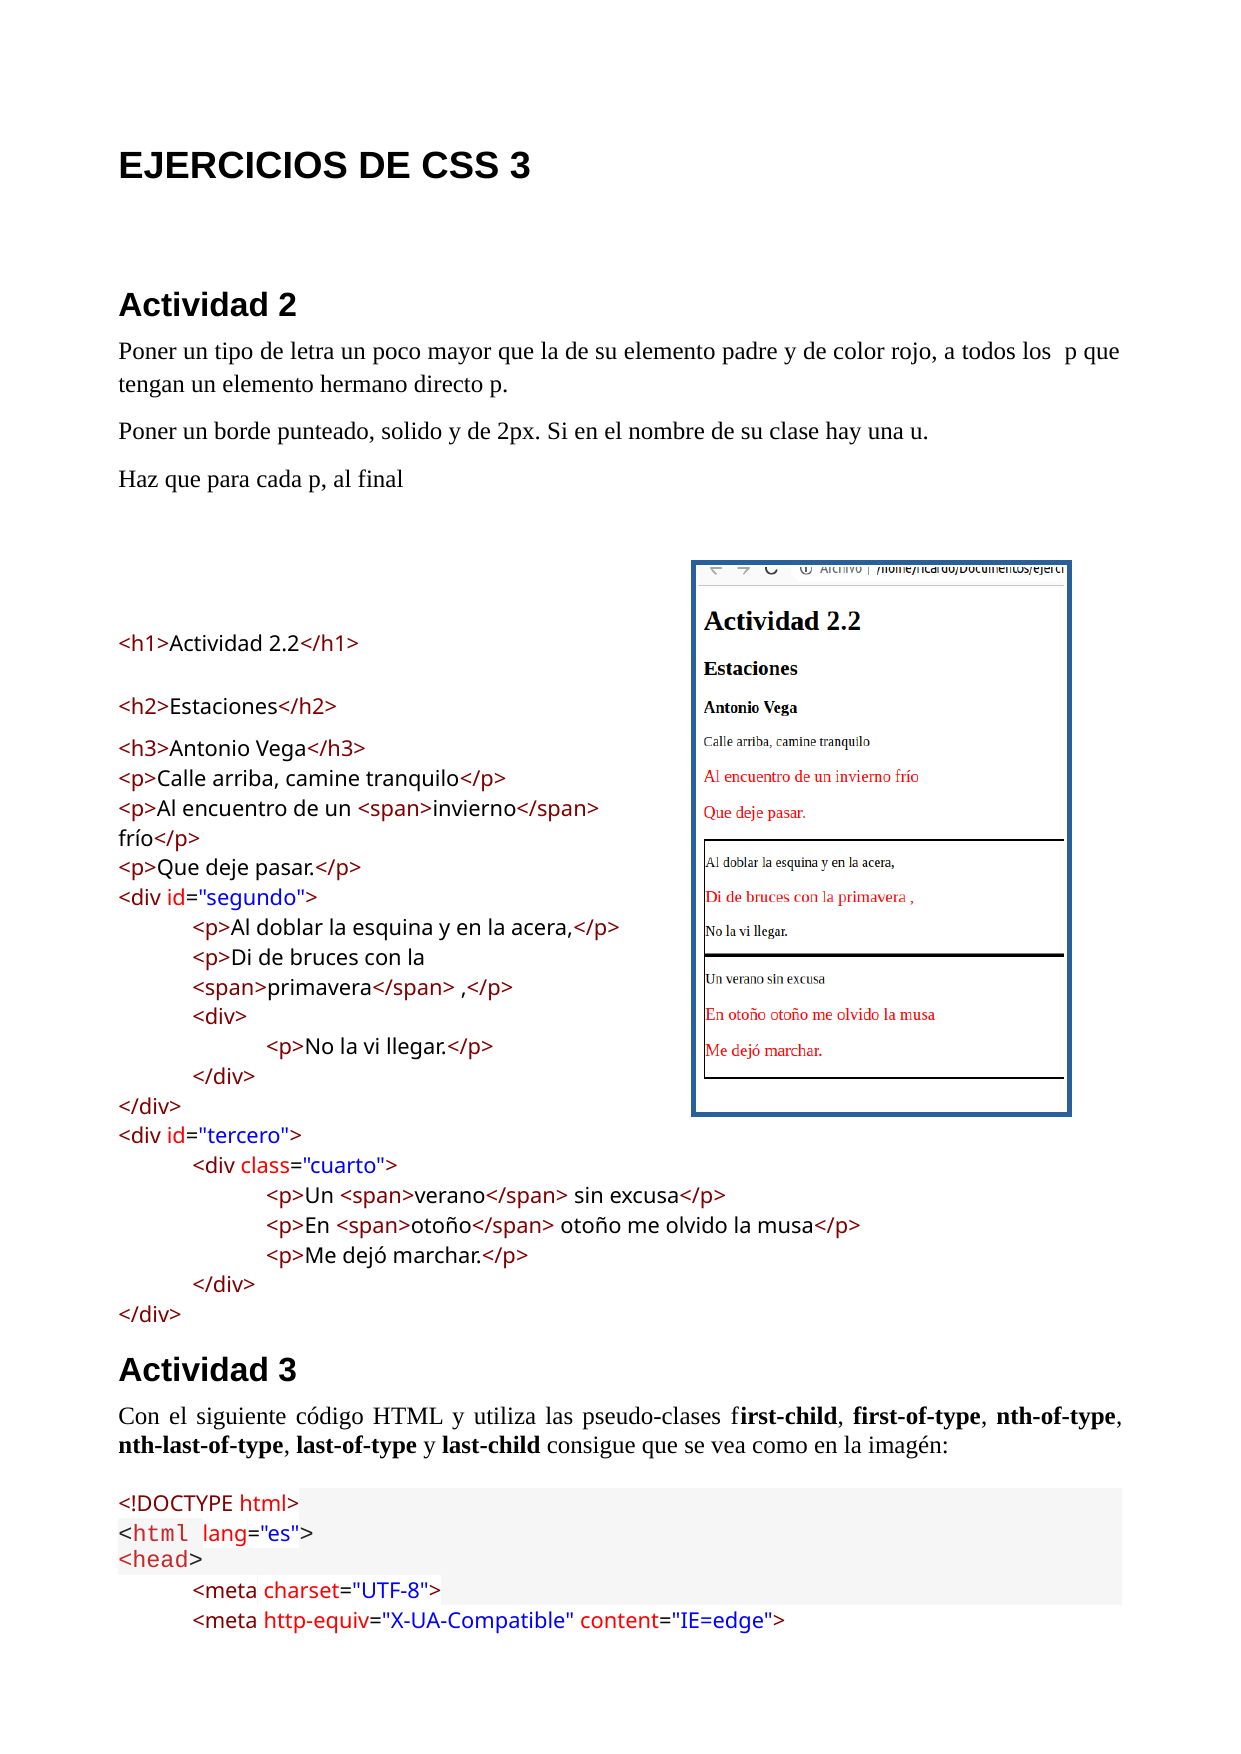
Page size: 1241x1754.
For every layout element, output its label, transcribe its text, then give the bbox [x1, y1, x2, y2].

subtitle Actividad 2 [118, 285, 1122, 323]
text Poner un borde punteado, solido y de 2px. Si en el nombre de su clase hay una u. [118, 416, 1122, 445]
text [1072, 942, 1122, 1001]
text [1072, 733, 1122, 763]
text <p>Un <span>verano</span> sin excusa</p> [266, 1180, 1122, 1210]
text <div class="cuarto"> [192, 1150, 1122, 1180]
text <div> [192, 1001, 691, 1031]
text Poner un tipo de letra un poco mayor que la de su elemento padre y de color rojo, a todos los p que tengan un elemento hermano directo p. [118, 336, 1122, 398]
text [1072, 882, 1122, 912]
text </div> [192, 1061, 691, 1091]
text <p>Al doblar la esquina y en la acera,</p> [192, 912, 691, 942]
text Con el siguiente código HTML y utiliza las pseudo-clases first-child, first-of-type, nth-of-type, nth-last-of-type, last-of-type y last-child consigue que se vea como en la imagén: [118, 1401, 1122, 1458]
text <div id="tercero"> [118, 1120, 1122, 1150]
text <p>Al encuentro de un <span>invierno</span> frío</p> [118, 793, 691, 852]
text [1072, 852, 1122, 882]
text [1072, 793, 1122, 852]
subtitle [1072, 691, 1122, 721]
text <div id="segundo"> [118, 882, 691, 912]
text <head> [118, 1548, 1122, 1575]
text <meta charset="UTF-8"> [192, 1575, 1122, 1605]
text [1072, 1031, 1122, 1061]
subtitle [1072, 628, 1122, 657]
text <!DOCTYPE html> [118, 1488, 1122, 1518]
subtitle <h1>Actividad 2.2</h1> [118, 628, 691, 657]
text [1072, 912, 1122, 942]
text </div> [118, 1299, 1122, 1329]
text <html lang="es"> [118, 1518, 1122, 1548]
text </div> [118, 1091, 1122, 1120]
text <p>Que deje pasar.</p> [118, 852, 691, 882]
text </div> [192, 1269, 1122, 1299]
subtitle <h2>Estaciones</h2> [118, 691, 691, 721]
text <meta http-equiv="X-UA-Compatible" content="IE=edge"> [192, 1605, 1122, 1634]
text <p>Di de bruces con la <span>primavera</span> ,</p> [192, 942, 691, 1001]
text [1072, 1061, 1122, 1091]
text <p>Me dejó marchar.</p> [266, 1239, 1122, 1269]
text [1072, 763, 1122, 793]
text [1072, 1001, 1122, 1031]
text <p>No la vi llegar.</p> [266, 1031, 691, 1061]
text <p>Calle arriba, camine tranquilo</p> [118, 763, 691, 793]
text <p>En <span>otoño</span> otoño me olvido la musa</p> [266, 1210, 1122, 1239]
text Haz que para cada p, al final [118, 464, 1122, 493]
picture [698, 567, 1064, 1110]
text <h3>Antonio Vega</h3> [118, 733, 691, 763]
subtitle Actividad 3 [118, 1350, 1122, 1388]
